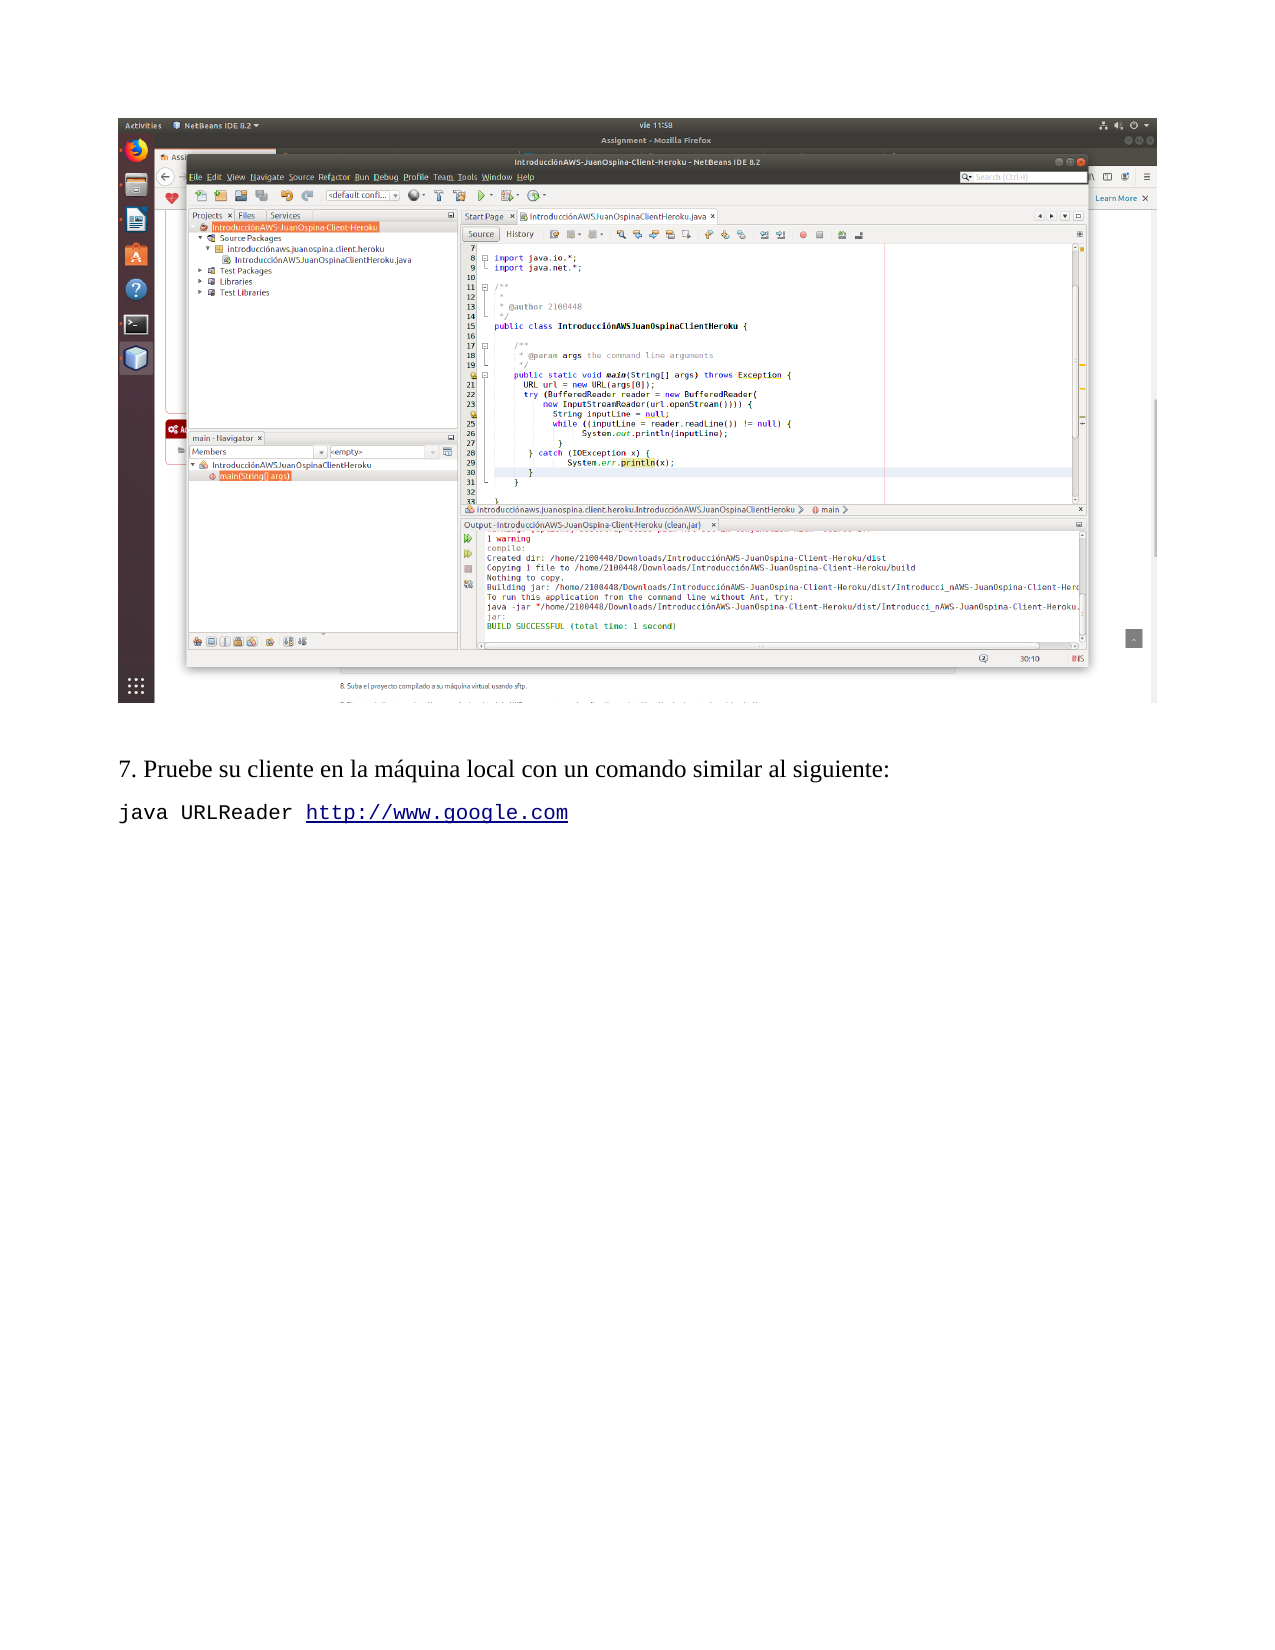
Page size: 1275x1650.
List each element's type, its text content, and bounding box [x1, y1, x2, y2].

text 7. Pruebe su cliente en la máquina local con un comando similar al siguiente: [118, 754, 1157, 783]
text java URLReader http://www.google.com [118, 802, 1157, 826]
